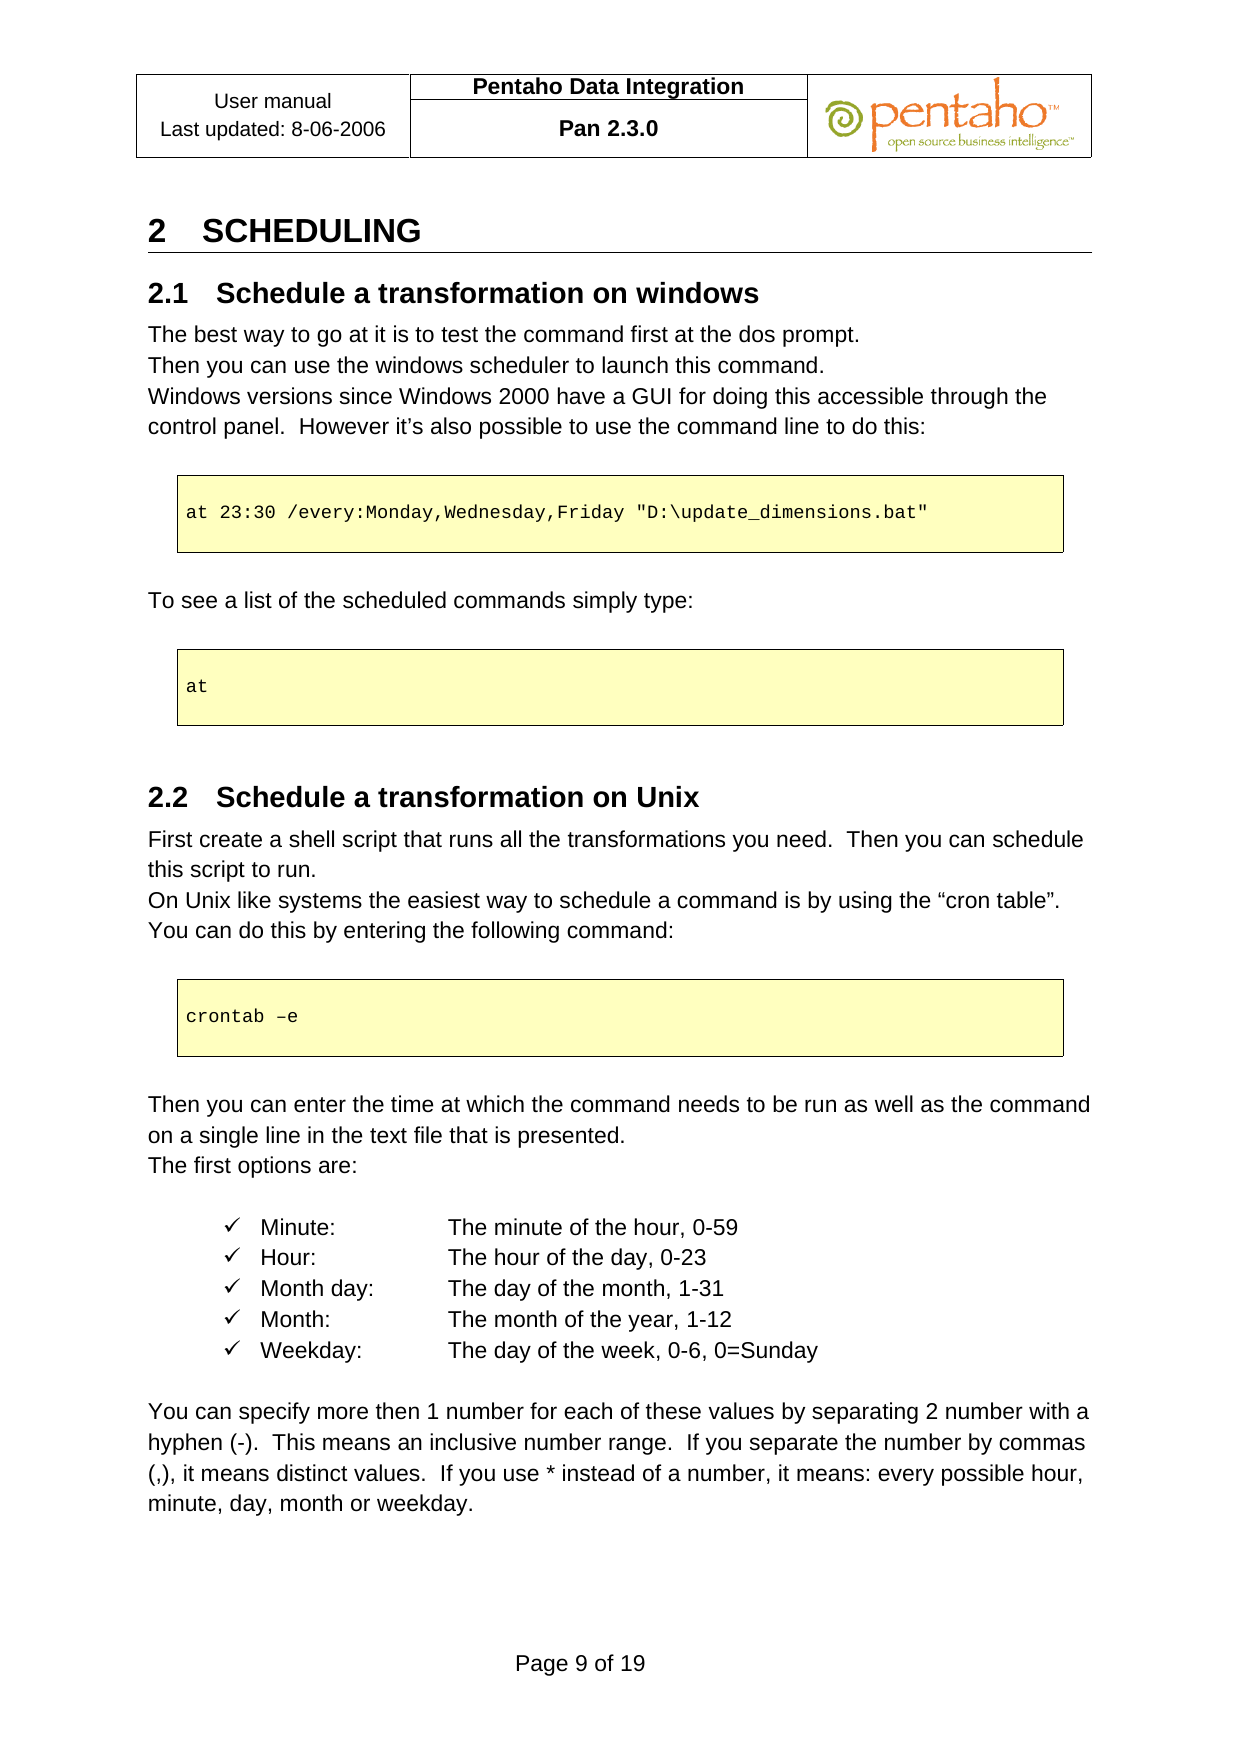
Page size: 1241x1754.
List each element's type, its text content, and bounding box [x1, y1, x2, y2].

subtitle Scheduling [148, 213, 1092, 252]
text The first options are: [148, 1153, 1092, 1178]
text at [178, 674, 1063, 698]
list Weekday: The day of the week, 0-6, 0=Sunday [223, 1337, 1092, 1363]
text Then you can enter the time at which the command needs to be run as well as the command on a single line in the text file that is presented. [148, 1092, 1092, 1148]
text On Unix like systems the easiest way to schedule a command is by using the “cron table”. You can do this by entering the following command: [148, 887, 1092, 944]
text The best way to go at it is to test the command first at the dos prompt. [148, 322, 1092, 348]
list Month day: The day of the month, 1-31 [223, 1276, 1092, 1302]
text You can specify more then 1 number for each of these values by separating 2 number with a hyphen (-). This means an inclusive number range. If you separate the number by commas (,), it means distinct values. If you use * instead of a number, it means: every possible hour, minute, day, month or weekday. [148, 1399, 1092, 1516]
text Then you can use the windows scheduler to launch this command. [148, 353, 1092, 378]
text Windows versions since Windows 2000 have a GUI for doing this accessible through the control panel. However it’s also possible to use the command line to do this: [148, 383, 1092, 439]
list Month: The month of the year, 1-12 [223, 1307, 1092, 1332]
list Minute: The minute of the hour, 0-59 [223, 1214, 1092, 1240]
text To see a list of the scheduled commands simply type: [148, 588, 1092, 613]
subtitle Schedule a transformation on windows [148, 277, 1092, 310]
subtitle Schedule a transformation on Unix [148, 781, 1092, 814]
list Hour: The hour of the day, 0-23 [223, 1245, 1092, 1271]
text First create a shell script that runs all the transformations you need. Then you can schedule this script to run. [148, 826, 1092, 882]
text crontab –e [178, 1005, 1063, 1028]
text at 23:30 /every:Monday,Wednesday,Friday "D:\update_dimensions.bat" [178, 501, 1063, 524]
